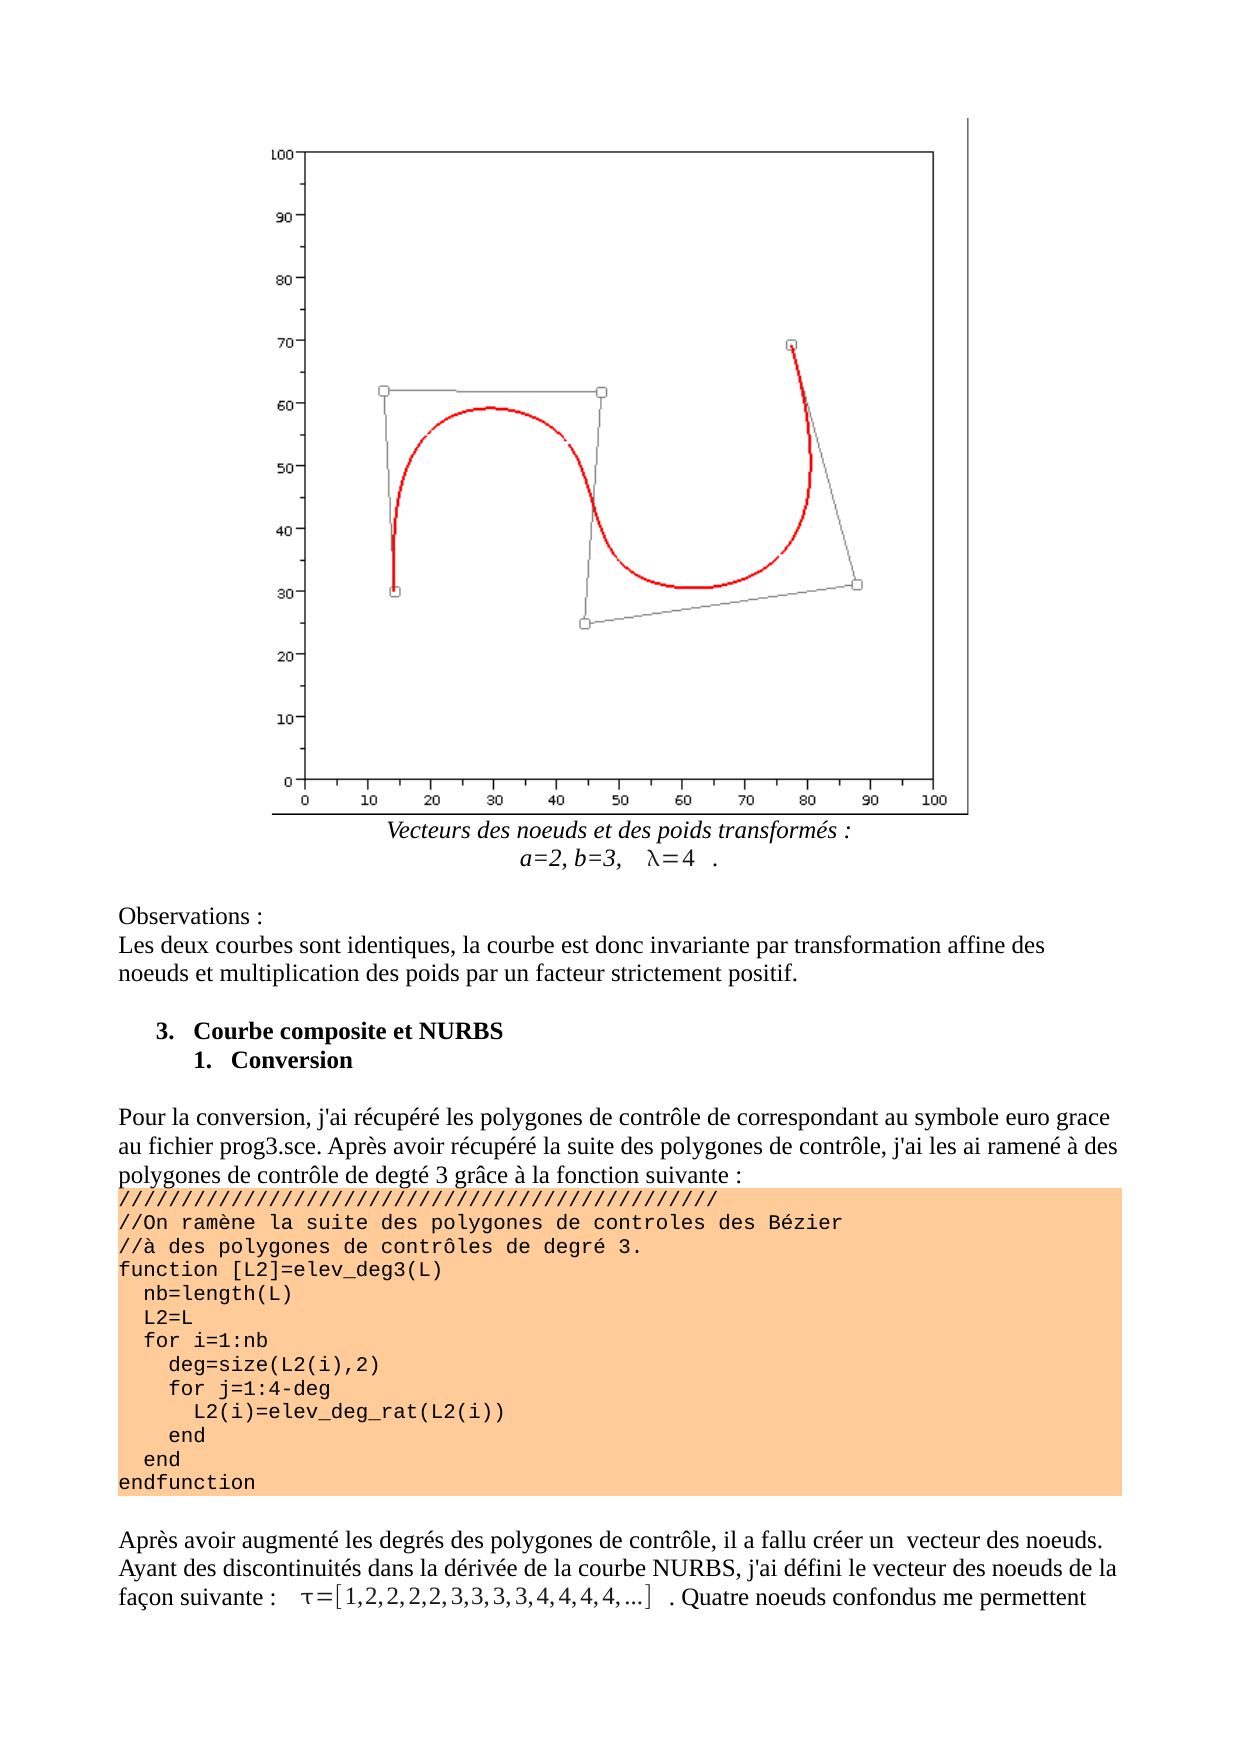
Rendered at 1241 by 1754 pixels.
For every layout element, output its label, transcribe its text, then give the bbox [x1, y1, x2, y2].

text nb=length(L) [118, 1283, 1122, 1307]
list Conversion [193, 1045, 1122, 1073]
text for i=1:nb [118, 1330, 1122, 1354]
text deg=size(L2(i),2) [118, 1354, 1122, 1378]
text //////////////////////////////////////////////// [118, 1188, 1122, 1212]
text endfunction [118, 1472, 1122, 1496]
text end [118, 1449, 1122, 1472]
text Vecteurs des noeuds et des poids transformés : [118, 815, 1122, 843]
text function [L2]=elev_deg3(L) [118, 1259, 1122, 1283]
text Pour la conversion, j'ai récupéré les polygones de contrôle de correspondant au symbole euro grace au fichier prog3.sce. Après avoir récupéré la suite des polygones de contrôle, j'ai les ai ramené à des polygones de contrôle de degté 3 grâce à la fonction suivante : [118, 1102, 1122, 1188]
text a=2, b=3, . [118, 843, 1122, 872]
text L2=L [118, 1307, 1122, 1330]
picture [271, 118, 969, 815]
text Après avoir augmenté les degrés des polygones de contrôle, il a fallu créer un vecteur des noeuds. [118, 1525, 1122, 1553]
text Observations : [118, 901, 1122, 930]
text Les deux courbes sont identiques, la courbe est donc invariante par transformation affine des noeuds et multiplication des poids par un facteur strictement positif. [118, 930, 1122, 987]
text end [118, 1425, 1122, 1449]
text for j=1:4-deg [118, 1378, 1122, 1401]
list Courbe composite et NURBS [156, 1016, 1122, 1045]
text L2(i)=elev_deg_rat(L2(i)) [118, 1401, 1122, 1425]
text Ayant des discontinuités dans la dérivée de la courbe NURBS, j'ai défini le vecteur des noeuds de la façon suivante : . Quatre noeuds confondus me permettent donc d'avoir une dérivée discontinue. [118, 1553, 1122, 1611]
text //On ramène la suite des polygones de controles des Bézier [118, 1212, 1122, 1236]
text //à des polygones de contrôles de degré 3. [118, 1236, 1122, 1259]
